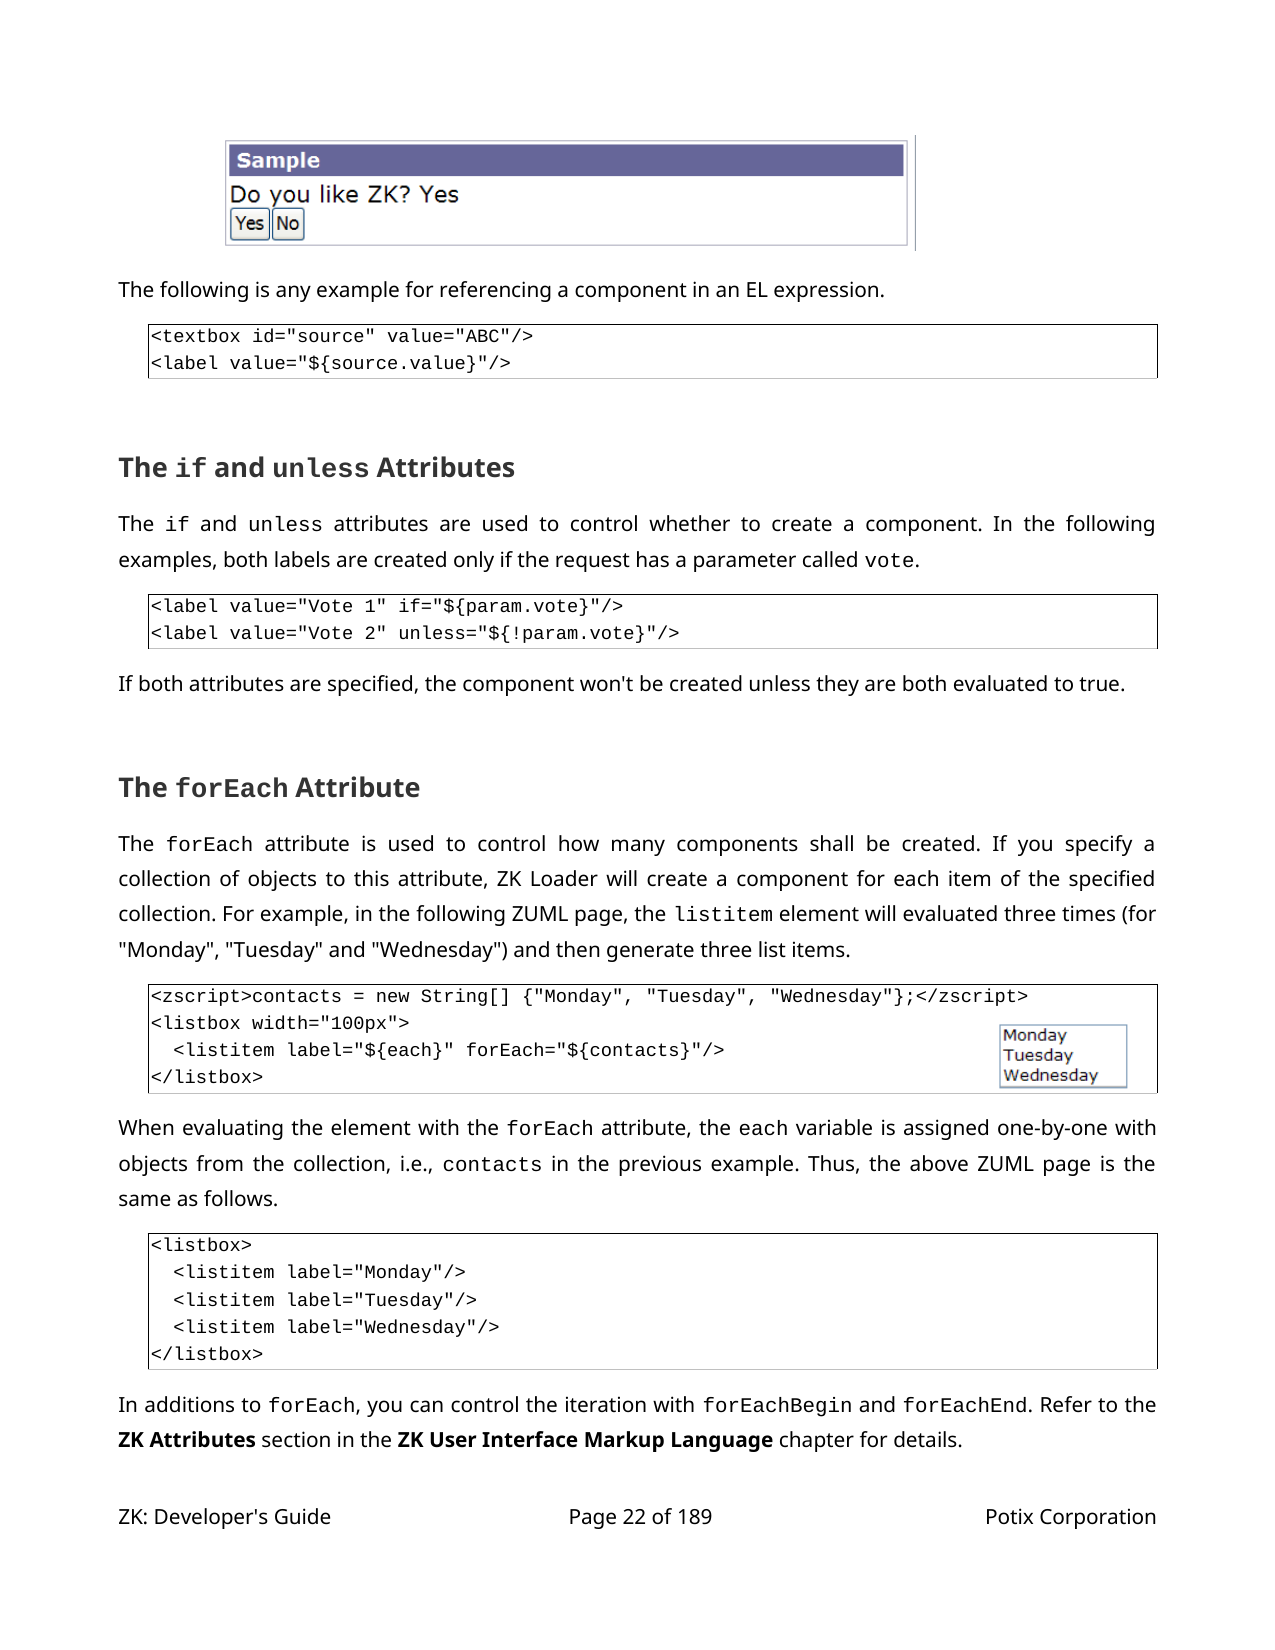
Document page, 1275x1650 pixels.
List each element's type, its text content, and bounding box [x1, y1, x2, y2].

text <textbox id="source" value="ABC"/> [149, 325, 1157, 348]
text <label value="Vote 2" unless="${!param.vote}"/> [149, 621, 1157, 648]
text <listbox> [149, 1234, 1157, 1257]
picture [997, 1022, 1130, 1091]
text </listbox> [149, 1065, 1157, 1093]
text The following is any example for referencing a component in an EL expression. [118, 118, 1157, 303]
text The forEach attribute is used to control how many components shall be created. If you specify a collection of objects to this attribute, ZK Loader will create a component for each item of the specified collection. For example, in the following ZUML page, the listitem element will evaluated three times (for "Monday", "Tuesday" and "Wednesday") and then generate three list items. [118, 829, 1157, 963]
subtitle The forEach Attribute [118, 768, 1157, 805]
text The if and unless attributes are used to control whether to create a component. In the following examples, both labels are created only if the request has a parameter called vote. [118, 509, 1157, 573]
picture [222, 135, 916, 251]
text <listitem label="Wednesday"/> [149, 1315, 1157, 1339]
text In additions to forEach, you can control the iteration with forEachBegin and forEachEnd. Refer to the ZK Attributes section in the ZK User Interface Markup Language chapter for details. [118, 1390, 1157, 1453]
text <listbox width="100px"> [149, 1011, 1157, 1035]
text <listitem label="Tuesday"/> [149, 1287, 1157, 1312]
subtitle The if and unless Attributes [118, 449, 1157, 486]
text When evaluating the element with the forEach attribute, the each variable is assigned one-by-one with objects from the collection, i.e., contacts in the previous example. Thus, the above ZUML page is the same as follows. [118, 1113, 1157, 1212]
text </listbox> [149, 1342, 1157, 1369]
text <label value="Vote 1" if="${param.vote}"/> [149, 595, 1157, 618]
text <label value="${source.value}"/> [149, 351, 1157, 378]
text <listitem label="Monday"/> [149, 1260, 1157, 1284]
text <listitem label="${each}" forEach="${contacts}"/> [149, 1038, 997, 1062]
text If both attributes are specified, the component won't be created unless they are both evaluated to true. [118, 669, 1157, 697]
text <zscript>contacts = new String[] {"Monday", "Tuesday", "Wednesday"};</zscript> [149, 985, 1157, 1008]
